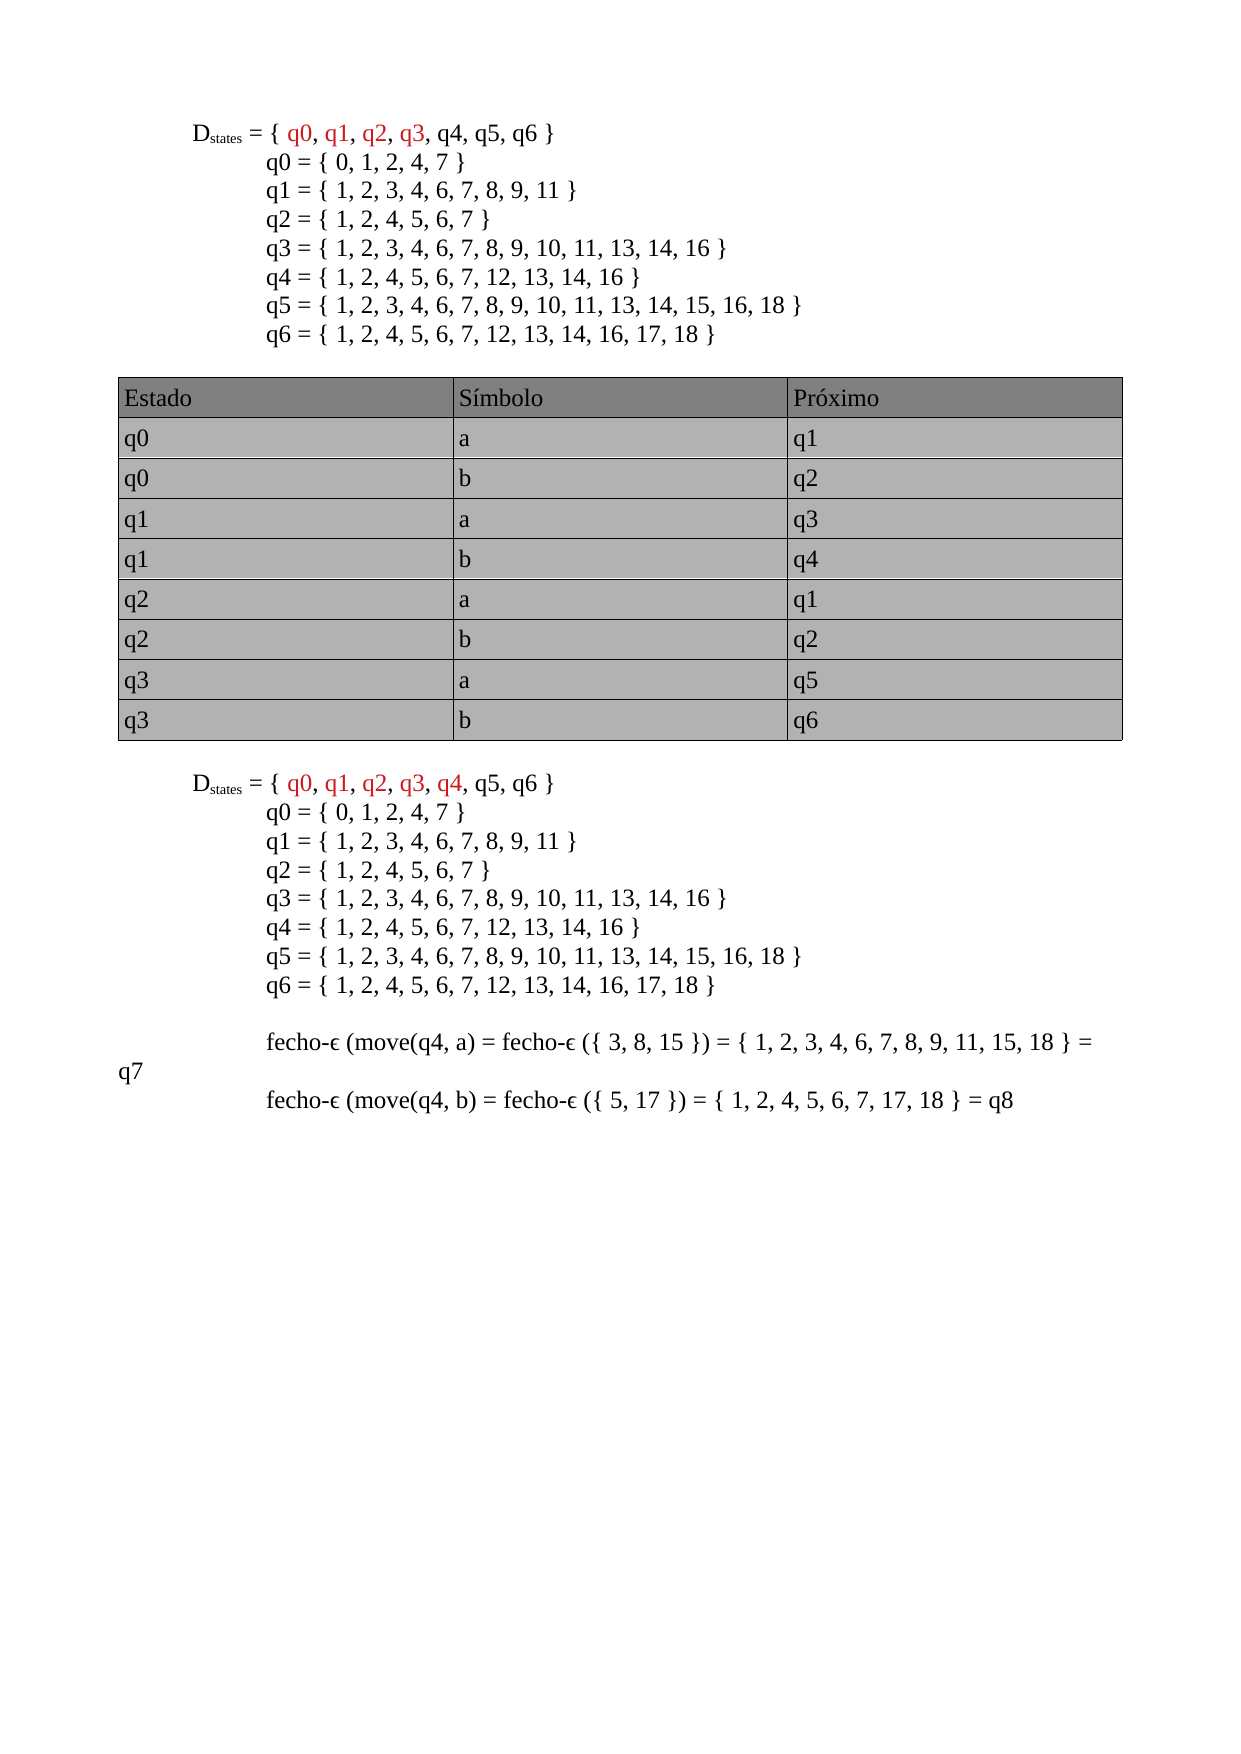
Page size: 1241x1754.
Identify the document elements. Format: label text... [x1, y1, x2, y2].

text q6 = { 1, 2, 4, 5, 6, 7, 12, 13, 14, 16, 17, 18 } [118, 970, 1122, 998]
table_cell q2 [788, 459, 1122, 498]
table_cell q6 [788, 700, 1122, 740]
table_cell q1 [119, 539, 453, 578]
text q1 = { 1, 2, 3, 4, 6, 7, 8, 9, 11 } [118, 826, 1122, 855]
text q3 = { 1, 2, 3, 4, 6, 7, 8, 9, 10, 11, 13, 14, 16 } [118, 233, 1122, 262]
table_header Próximo [788, 378, 1122, 417]
table_cell q0 [119, 459, 453, 498]
text q0 = { 0, 1, 2, 4, 7 } [118, 147, 1122, 176]
text q4 = { 1, 2, 4, 5, 6, 7, 12, 13, 14, 16 } [118, 912, 1122, 941]
table_cell q5 [788, 660, 1122, 699]
text q0 = { 0, 1, 2, 4, 7 } [118, 797, 1122, 826]
table_cell a [454, 499, 787, 538]
table_cell q0 [119, 418, 453, 457]
table_header Estado [119, 378, 453, 417]
text fecho-ϵ (move(q4, b) = fecho-ϵ ({ 5, 17 }) = { 1, 2, 4, 5, 6, 7, 17, 18 } = q8 [118, 1085, 1122, 1113]
table_cell q3 [788, 499, 1122, 538]
text q2 = { 1, 2, 4, 5, 6, 7 } [118, 855, 1122, 883]
table_cell q1 [119, 499, 453, 538]
table_cell q2 [788, 620, 1122, 659]
table_cell q1 [788, 418, 1122, 457]
text Dstates = { q0, q1, q2, q3, q4, q5, q6 } [118, 118, 1122, 147]
text q3 = { 1, 2, 3, 4, 6, 7, 8, 9, 10, 11, 13, 14, 16 } [118, 883, 1122, 912]
table_cell b [454, 700, 787, 740]
text q5 = { 1, 2, 3, 4, 6, 7, 8, 9, 10, 11, 13, 14, 15, 16, 18 } [118, 291, 1122, 319]
text Dstates = { q0, q1, q2, q3, q4, q5, q6 } [118, 768, 1122, 797]
text q6 = { 1, 2, 4, 5, 6, 7, 12, 13, 14, 16, 17, 18 } [118, 319, 1122, 348]
text fecho-ϵ (move(q4, a) = fecho-ϵ ({ 3, 8, 15 }) = { 1, 2, 3, 4, 6, 7, 8, 9, 11, 15, 18 } = q7 [118, 1027, 1122, 1085]
table_cell q3 [119, 700, 453, 740]
table_cell b [454, 539, 787, 578]
table_cell q2 [119, 580, 453, 619]
table_cell b [454, 620, 787, 659]
text q1 = { 1, 2, 3, 4, 6, 7, 8, 9, 11 } [118, 176, 1122, 204]
table_header Símbolo [454, 378, 787, 417]
table_cell q4 [788, 539, 1122, 578]
table_cell b [454, 459, 787, 498]
text q2 = { 1, 2, 4, 5, 6, 7 } [118, 204, 1122, 233]
table_cell a [454, 580, 787, 619]
table_cell a [454, 660, 787, 699]
table_cell a [454, 418, 787, 457]
text q5 = { 1, 2, 3, 4, 6, 7, 8, 9, 10, 11, 13, 14, 15, 16, 18 } [118, 941, 1122, 970]
table_cell q3 [119, 660, 453, 699]
table_cell q2 [119, 620, 453, 659]
table_cell q1 [788, 580, 1122, 619]
text q4 = { 1, 2, 4, 5, 6, 7, 12, 13, 14, 16 } [118, 262, 1122, 291]
